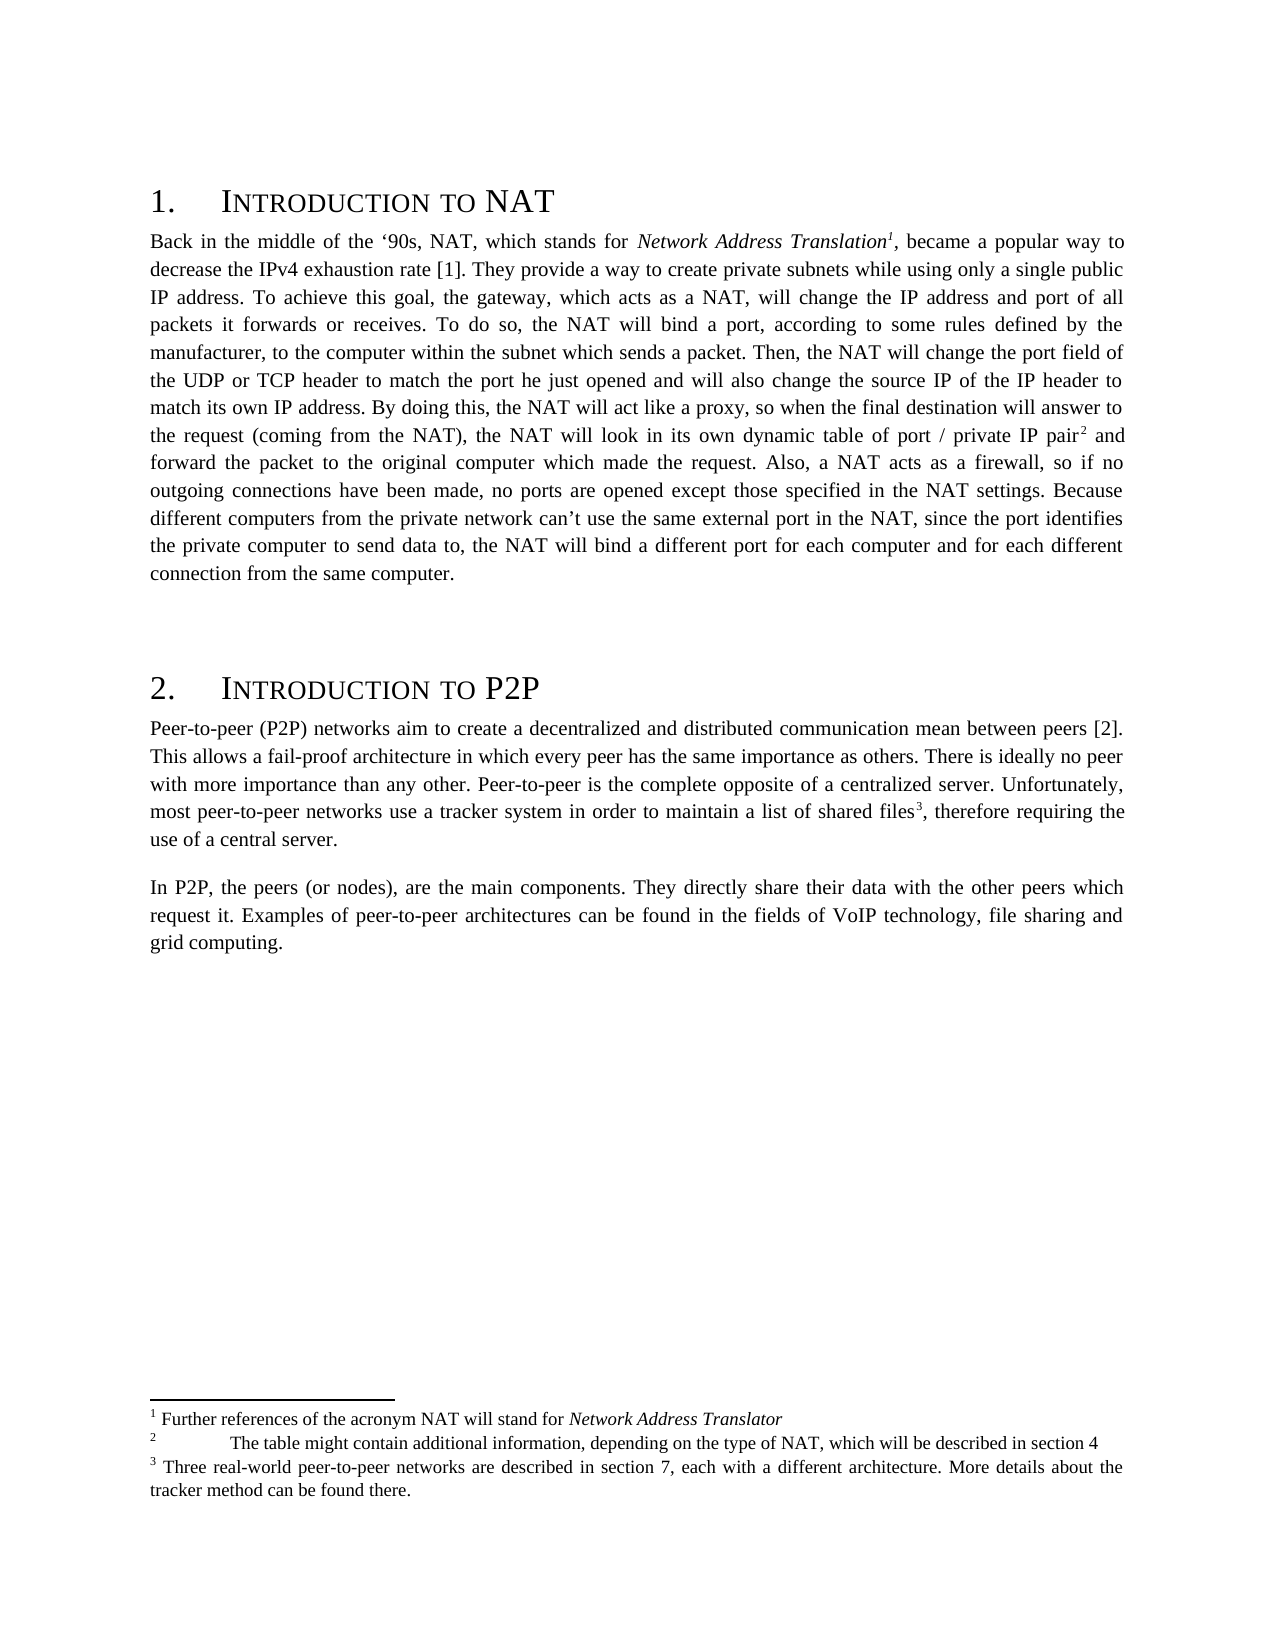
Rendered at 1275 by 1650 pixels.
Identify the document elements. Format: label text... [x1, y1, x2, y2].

subtitle Introduction to P2P [150, 668, 1125, 706]
text Further references of the acronym NAT will stand for Network Address Translator [150, 1406, 1125, 1430]
text Peer-to-peer (P2P) networks aim to create a decentralized and distributed communication mean between peers [2]. This allows a fail-proof architecture in which every peer has the same importance as others. There is ideally no peer with more importance than any other. Peer-to-peer is the complete opposite of a centralized server. Unfortunately, most peer-to-peer networks use a tracker system in order to maintain a list of shared files, therefore requiring the use of a central server. [150, 716, 1125, 851]
text Three real-world peer-to-peer networks are described in section 7, each with a different architecture. More details about the tracker method can be found there. [150, 1454, 1125, 1500]
subtitle Introduction to NAT [150, 181, 1125, 219]
text In P2P, the peers (or nodes), are the main components. They directly share their data with the other peers which request it. Examples of peer-to-peer architectures can be found in the fields of VoIP technology, file sharing and grid computing. [150, 875, 1125, 954]
text The table might contain additional information, depending on the type of NAT, which will be described in section 4 [150, 1430, 1125, 1454]
text Back in the middle of the ‘90s, NAT, which stands for Network Address Translation, became a popular way to decrease the IPv4 exhaustion rate [1]. They provide a way to create private subnets while using only a single public IP address. To achieve this goal, the gateway, which acts as a NAT, will change the IP address and port of all packets it forwards or receives. To do so, the NAT will bind a port, according to some rules defined by the manufacturer, to the computer within the subnet which sends a packet. Then, the NAT will change the port field of the UDP or TCP header to match the port he just opened and will also change the source IP of the IP header to match its own IP address. By doing this, the NAT will act like a proxy, so when the final destination will answer to the request (coming from the NAT), the NAT will look in its own dynamic table of port / private IP pair and forward the packet to the original computer which made the request. Also, a NAT acts as a firewall, so if no outgoing connections have been made, no ports are opened except those specified in the NAT settings. Because different computers from the private network can’t use the same external port in the NAT, since the port identifies the private computer to send data to, the NAT will bind a different port for each computer and for each different connection from the same computer. [150, 229, 1125, 585]
